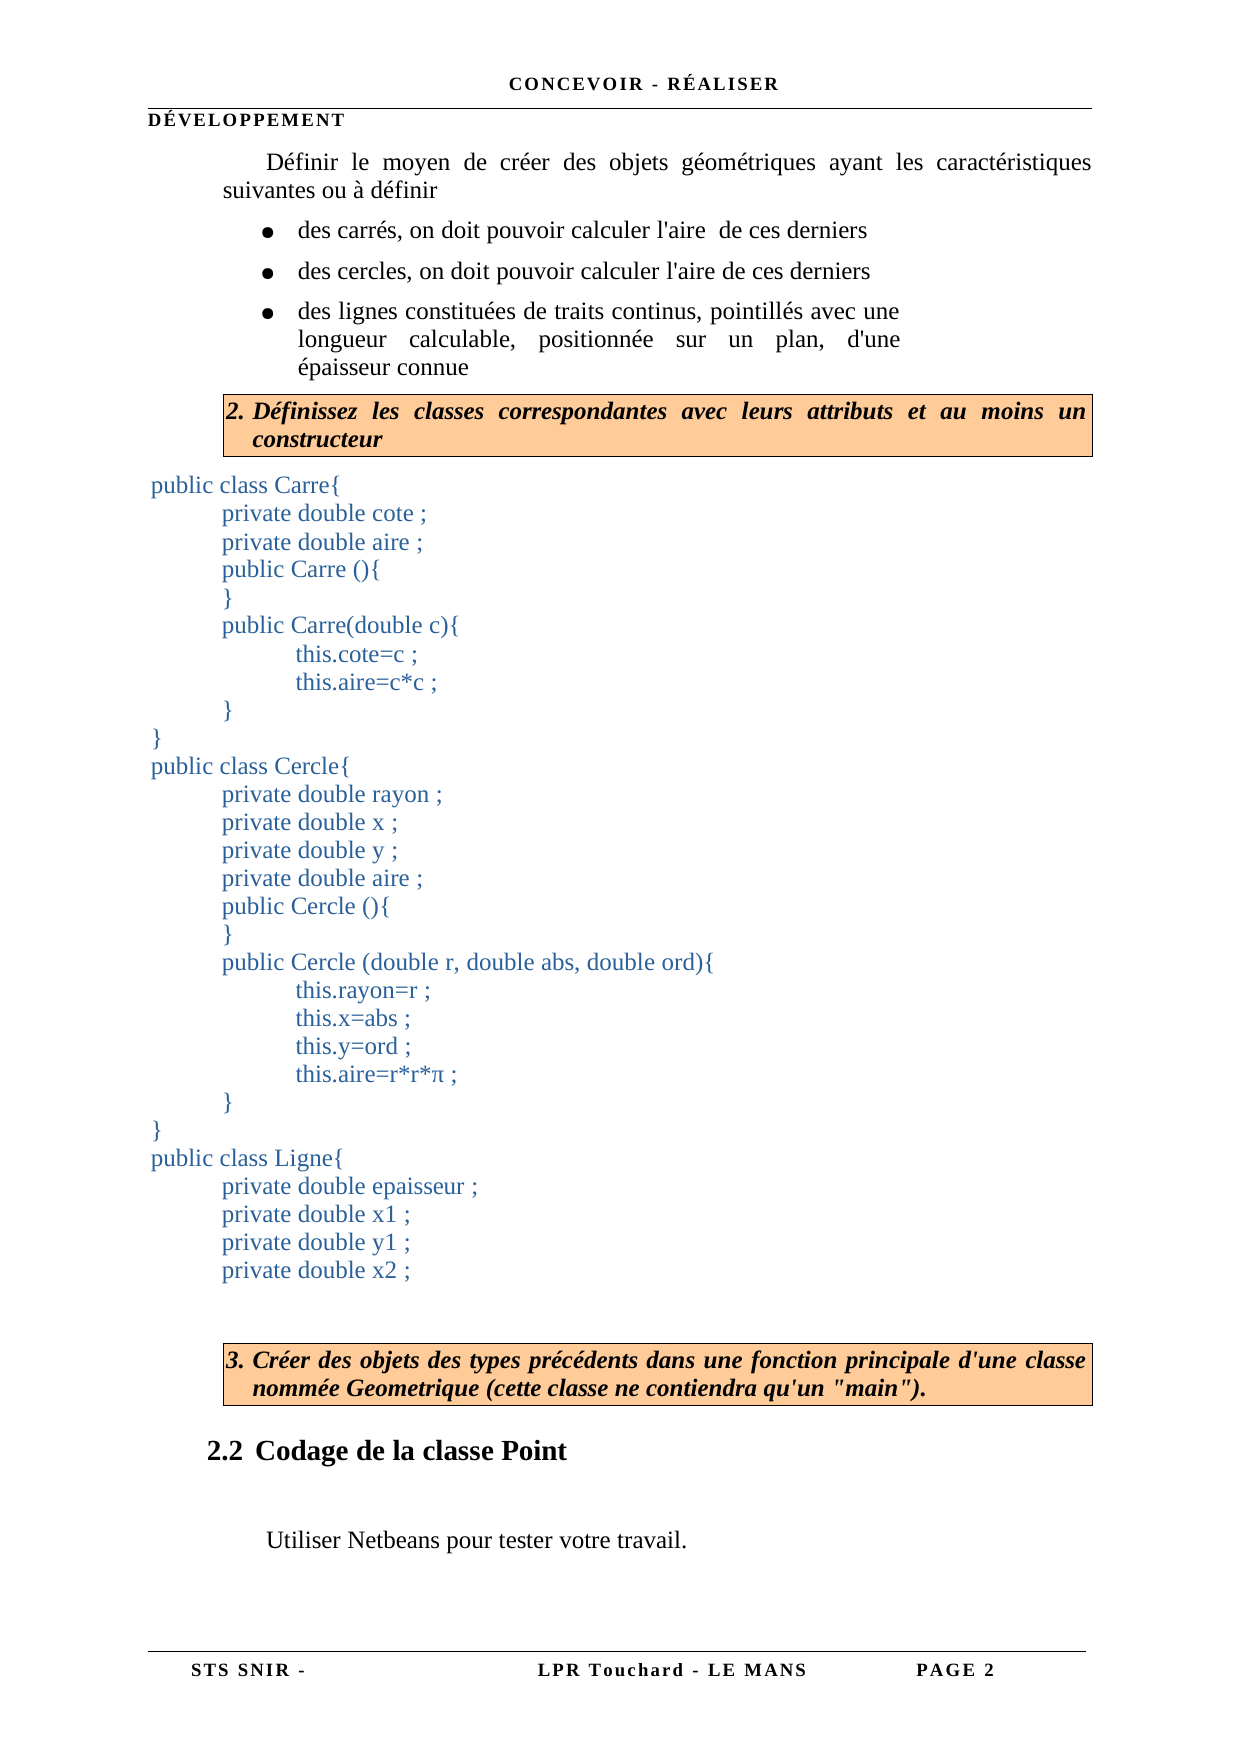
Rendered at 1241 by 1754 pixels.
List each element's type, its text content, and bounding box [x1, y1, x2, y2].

text this.cote=c ; [148, 639, 1092, 667]
text public Carre (){ [148, 555, 1092, 583]
text this.x=abs ; [148, 1004, 1092, 1032]
list des carrés, on doit pouvoir calculer l'aire de ces derniers [260, 216, 901, 244]
text public Cercle (double r, double abs, double ord){ [148, 948, 1092, 976]
text } [148, 723, 1092, 752]
text } [148, 1116, 1092, 1144]
text public Cercle (){ [148, 892, 1092, 920]
text private double x ; [148, 808, 1092, 836]
text private double rayon ; [148, 779, 1092, 808]
text this.aire=r*r*π ; [148, 1060, 1092, 1088]
list des cercles, on doit pouvoir calculer l'aire de ces derniers [260, 257, 901, 285]
text private double aire ; [148, 527, 1092, 555]
text Définir le moyen de créer des objets géométriques ayant les caractéristiques suivantes ou à définir [223, 148, 1092, 204]
text this.y=ord ; [148, 1032, 1092, 1060]
subtitle Codage de la classe Point [148, 1437, 1092, 1466]
text } [148, 583, 1092, 611]
text public class Ligne{ [148, 1144, 1092, 1172]
text this.aire=c*c ; [148, 667, 1092, 696]
text private double y1 ; [148, 1228, 1092, 1256]
list Définissez les classes correspondantes avec leurs attributs et au moins un constructeur [224, 395, 1092, 456]
text } [148, 1088, 1092, 1116]
text public class Carre{ [148, 468, 1092, 499]
list des lignes constituées de traits continus, pointillés avec une longueur calculable, positionnée sur un plan, d'une épaisseur connue [260, 297, 901, 381]
text public Carre(double c){ [148, 611, 1092, 639]
text public class Cercle{ [148, 752, 1092, 779]
text private double x1 ; [148, 1200, 1092, 1228]
text private double epaisseur ; [148, 1172, 1092, 1200]
text } [148, 920, 1092, 948]
text private double y ; [148, 836, 1092, 864]
text private double cote ; [148, 499, 1092, 527]
list Créer des objets des types précédents dans une fonction principale d'une classe nommée Geometrique (cette classe ne contiendra qu'un "main"). [224, 1344, 1092, 1405]
text Utiliser Netbeans pour tester votre travail. [223, 1526, 1092, 1553]
text private double x2 ; [148, 1256, 1092, 1284]
text } [148, 696, 1092, 723]
text private double aire ; [148, 864, 1092, 892]
text this.rayon=r ; [148, 976, 1092, 1004]
